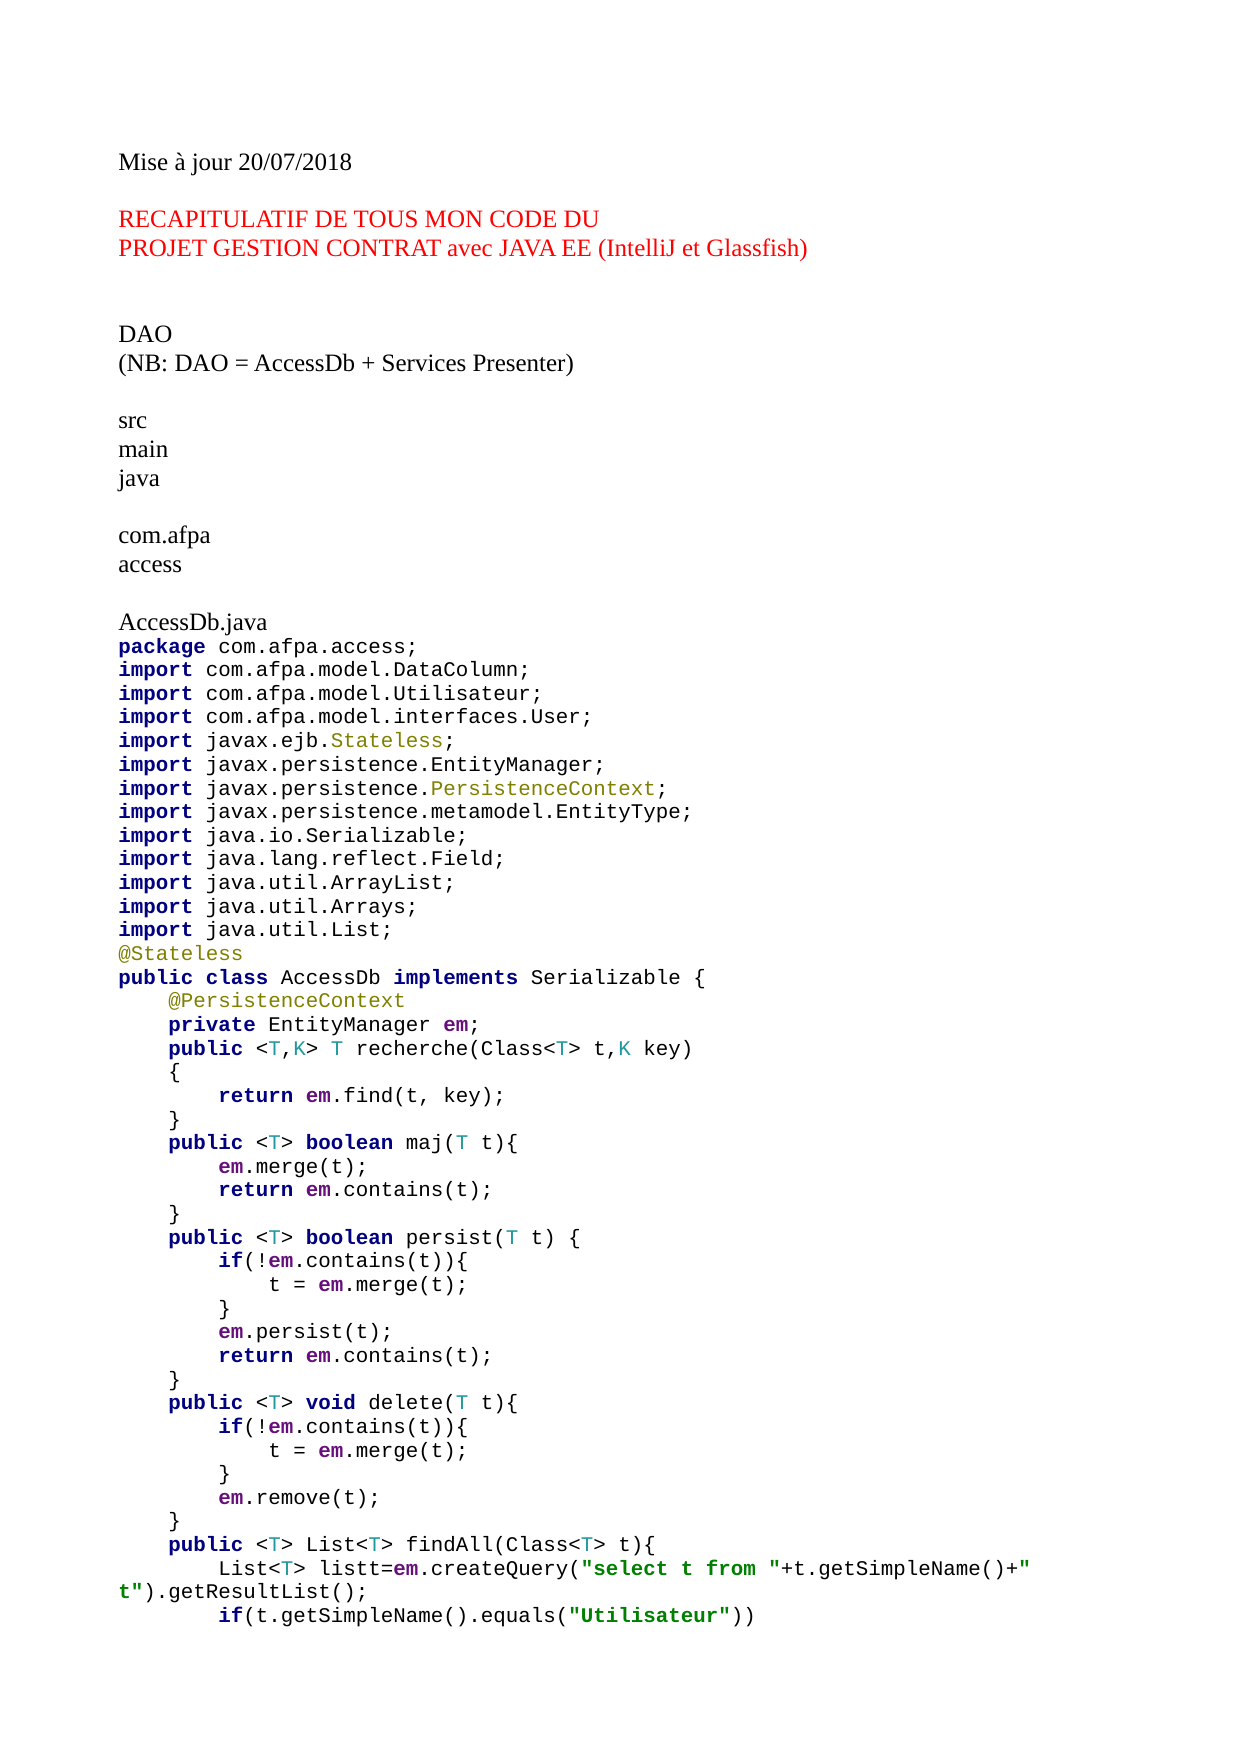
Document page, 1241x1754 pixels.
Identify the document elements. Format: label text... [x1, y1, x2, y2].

text } [118, 1511, 1145, 1534]
text Mise à jour 20/07/2018 [118, 147, 1145, 176]
text em.merge(t); [118, 1156, 1145, 1179]
text t = em.merge(t); [118, 1274, 1145, 1298]
text em.remove(t); [118, 1487, 1145, 1511]
text return em.find(t, key); [118, 1085, 1145, 1108]
text AccessDb.java [118, 607, 1145, 636]
text } [118, 1298, 1145, 1321]
text RECAPITULATIF DE TOUS MON CODE DU [118, 204, 1145, 233]
text private EntityManager em; [118, 1014, 1145, 1038]
text import com.afpa.model.DataColumn; [118, 659, 1145, 683]
text import java.util.Arrays; [118, 896, 1145, 919]
text public <T> void delete(T t){ [118, 1392, 1145, 1416]
text import com.afpa.model.Utilisateur; [118, 683, 1145, 707]
text (NB: DAO = AccessDb + Services Presenter) [118, 348, 1145, 377]
text import javax.persistence.EntityManager; [118, 754, 1145, 777]
text import java.util.ArrayList; [118, 872, 1145, 896]
text return em.contains(t); [118, 1179, 1145, 1203]
text } [118, 1108, 1145, 1132]
text src [118, 406, 1145, 434]
text main [118, 434, 1145, 463]
text public <T> boolean maj(T t){ [118, 1132, 1145, 1156]
text import java.lang.reflect.Field; [118, 848, 1145, 872]
text import java.io.Serializable; [118, 825, 1145, 848]
text java [118, 463, 1145, 492]
text } [118, 1203, 1145, 1227]
text com.afpa [118, 521, 1145, 549]
text em.persist(t); [118, 1321, 1145, 1345]
text public <T> List<T> findAll(Class<T> t){ [118, 1534, 1145, 1558]
text return em.contains(t); [118, 1345, 1145, 1369]
text if(!em.contains(t)){ [118, 1250, 1145, 1274]
text import javax.persistence.metamodel.EntityType; [118, 801, 1145, 825]
text } [118, 1369, 1145, 1392]
text public <T> boolean persist(T t) { [118, 1227, 1145, 1250]
text package com.afpa.access; [118, 636, 1145, 659]
text { [118, 1061, 1145, 1085]
text import javax.persistence.PersistenceContext; [118, 777, 1145, 801]
text public <T,K> T recherche(Class<T> t,K key) [118, 1038, 1145, 1061]
text DAO [118, 319, 1145, 348]
text if(!em.contains(t)){ [118, 1416, 1145, 1439]
text public class AccessDb implements Serializable { [118, 967, 1145, 990]
text @Stateless [118, 943, 1145, 967]
text import javax.ejb.Stateless; [118, 730, 1145, 754]
text t = em.merge(t); [118, 1439, 1145, 1463]
text access [118, 549, 1145, 578]
text import java.util.List; [118, 919, 1145, 943]
text import com.afpa.model.interfaces.User; [118, 707, 1145, 730]
text PROJET GESTION CONTRAT avec JAVA EE (IntelliJ et Glassfish) [118, 233, 1145, 262]
text @PersistenceContext [118, 990, 1145, 1014]
text } [118, 1463, 1145, 1487]
text if(t.getSimpleName().equals("Utilisateur")) [118, 1605, 1145, 1629]
text List<T> listt=em.createQuery("select t from "+t.getSimpleName()+" t").getResultList(); [118, 1558, 1145, 1605]
